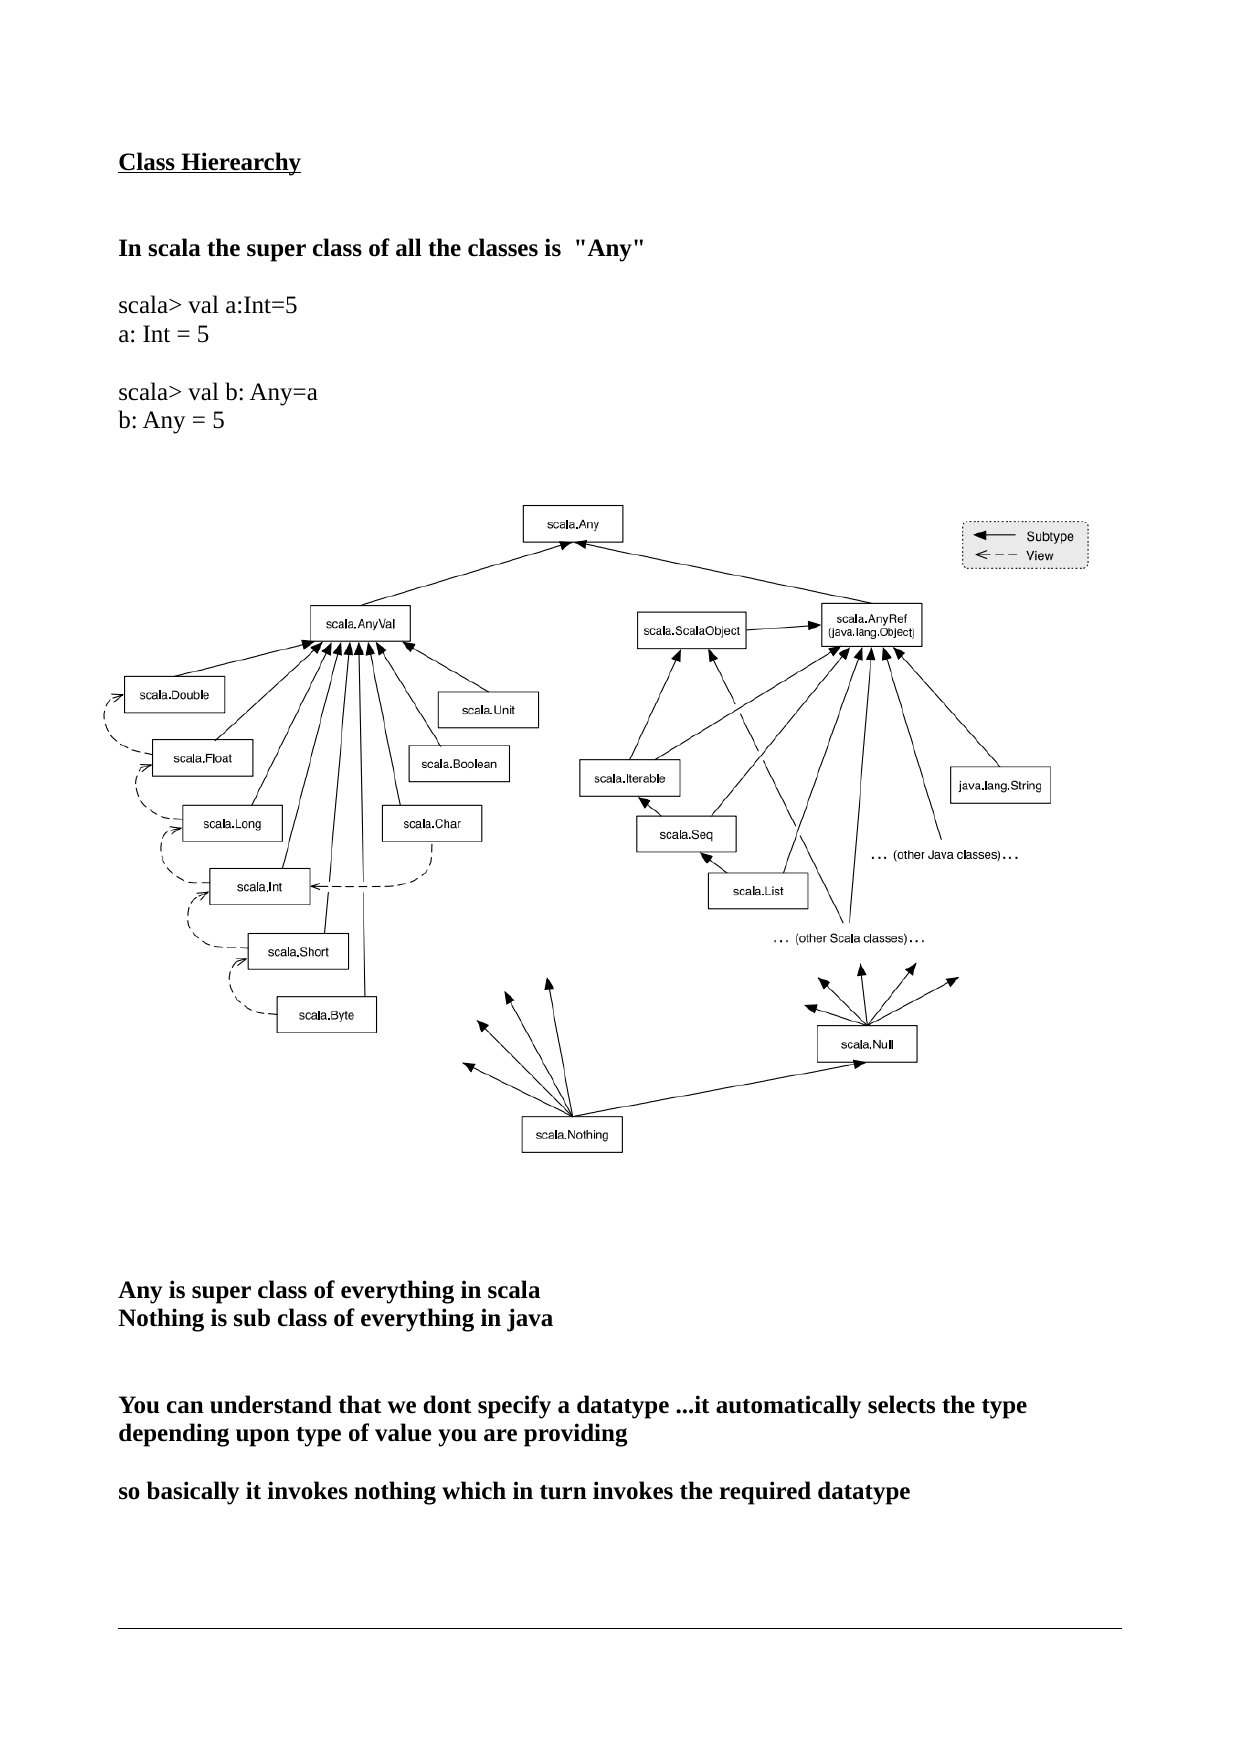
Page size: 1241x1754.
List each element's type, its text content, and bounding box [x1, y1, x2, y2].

text You can understand that we dont specify a datatype ...it automatically selects the type depending upon type of value you are providing [118, 1390, 1122, 1447]
text Class Hierearchy [118, 147, 1122, 176]
picture [88, 501, 1093, 1160]
text b: Any = 5 [118, 406, 1122, 434]
text a: Int = 5 [118, 319, 1122, 348]
text In scala the super class of all the classes is "Any" [118, 233, 1122, 262]
text so basically it invokes nothing which in turn invokes the required datatype [118, 1476, 1122, 1505]
text scala> val b: Any=a [118, 377, 1122, 406]
text scala> val a:Int=5 [118, 291, 1122, 319]
text Any is super class of everything in scala [118, 1275, 1122, 1303]
text Nothing is sub class of everything in java [118, 1303, 1122, 1332]
